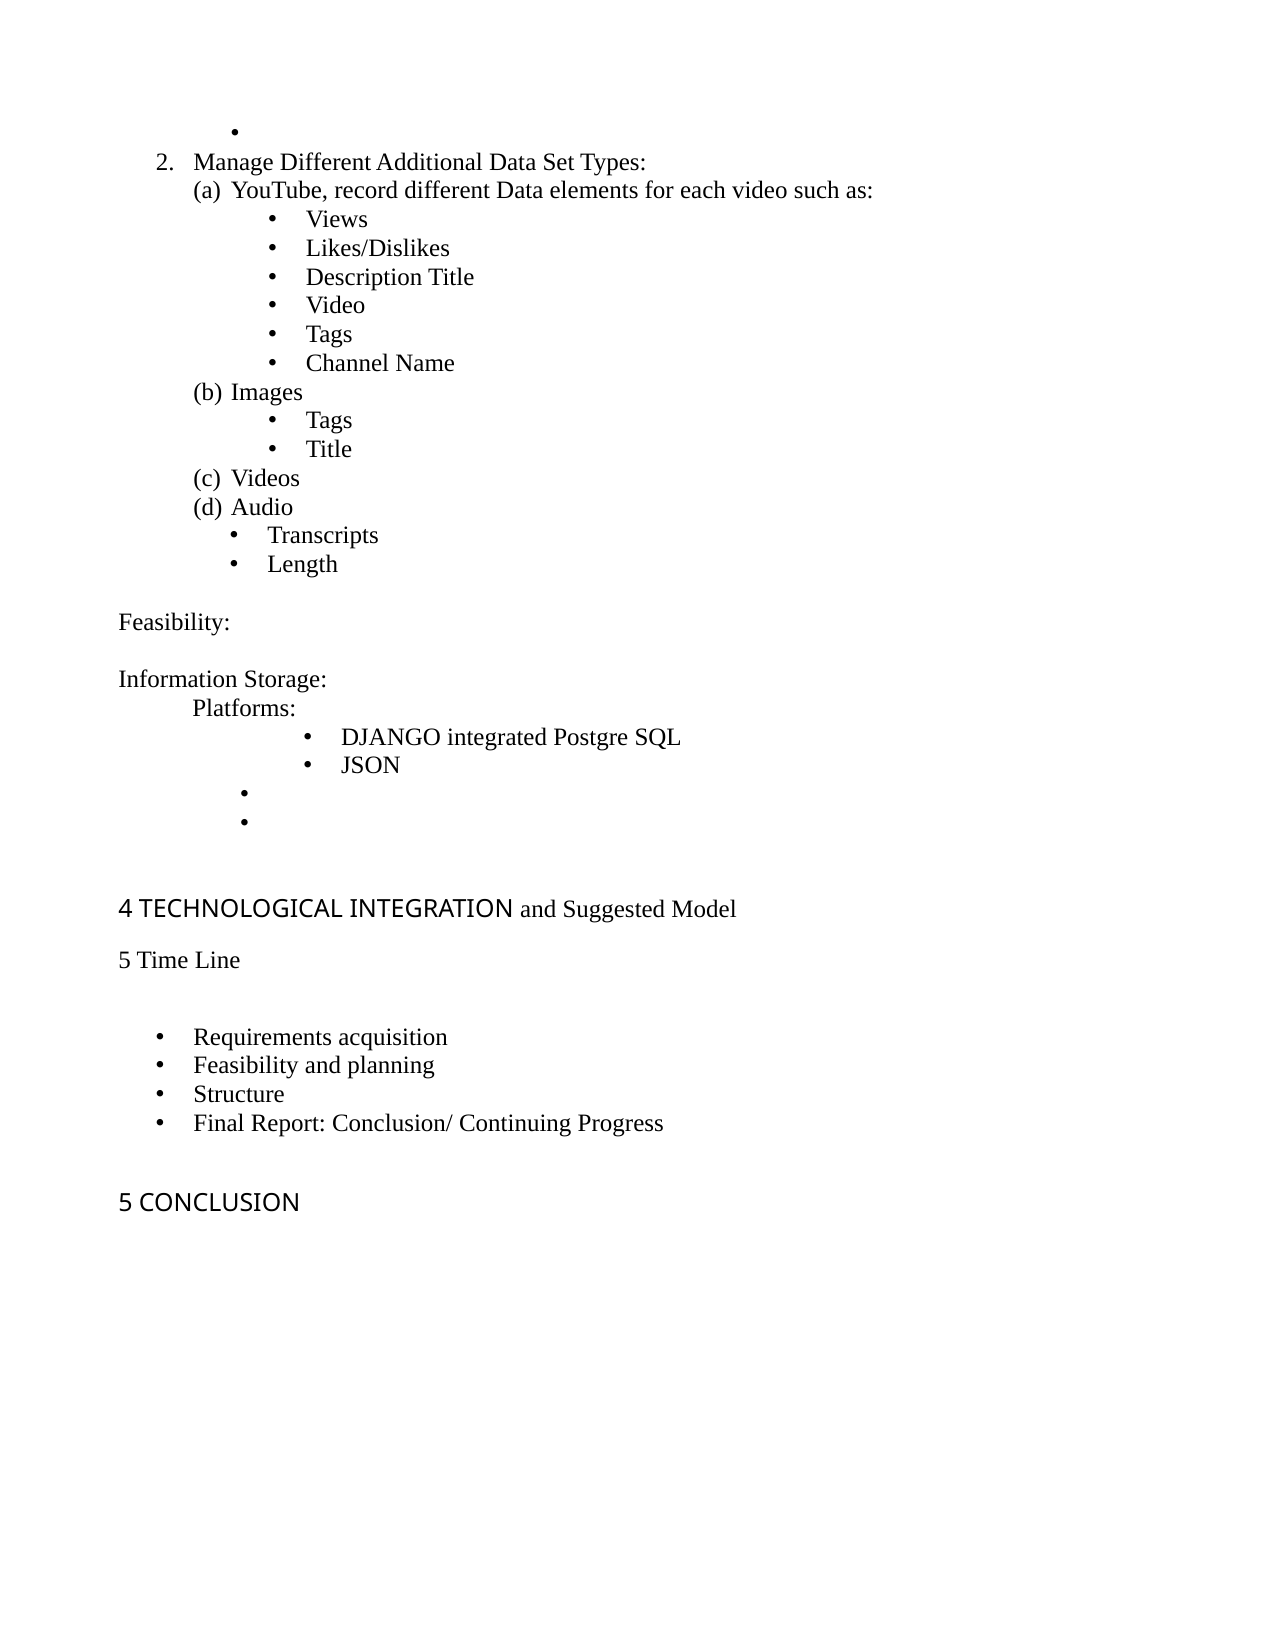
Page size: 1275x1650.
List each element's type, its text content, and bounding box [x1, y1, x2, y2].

list Requirements acquisition [156, 1022, 1157, 1050]
list JSON [303, 751, 1157, 779]
list Views [268, 204, 1157, 233]
list DJANGO integrated Postgre SQL [303, 722, 1157, 751]
list Manage Different Additional Data Set Types: [156, 147, 1157, 176]
list Tags [268, 406, 1157, 434]
list Videos [193, 463, 1157, 492]
list Transcripts [229, 521, 1157, 549]
list Title [268, 434, 1157, 463]
list Tags [268, 319, 1157, 348]
list Feasibility and planning [156, 1050, 1157, 1079]
text 5 Time Line [118, 945, 1157, 974]
list Description Title [268, 262, 1157, 291]
text 5 CONCLUSION [118, 1184, 1157, 1218]
text Platforms: [118, 693, 1157, 722]
text Information Storage: [118, 664, 1157, 693]
list Likes/Dislikes [268, 233, 1157, 262]
list Structure [156, 1079, 1157, 1108]
list Final Report: Conclusion/ Continuing Progress [156, 1108, 1157, 1137]
list Length [229, 549, 1157, 578]
list YouTube, record different Data elements for each video such as: [193, 176, 1157, 204]
list Channel Name [268, 348, 1157, 377]
text 4 TECHNOLOGICAL INTEGRATION and Suggested Model [118, 891, 1157, 925]
text Feasibility: [118, 607, 1157, 636]
list Images [193, 377, 1157, 406]
list Audio [193, 492, 1157, 521]
list Video [268, 291, 1157, 319]
